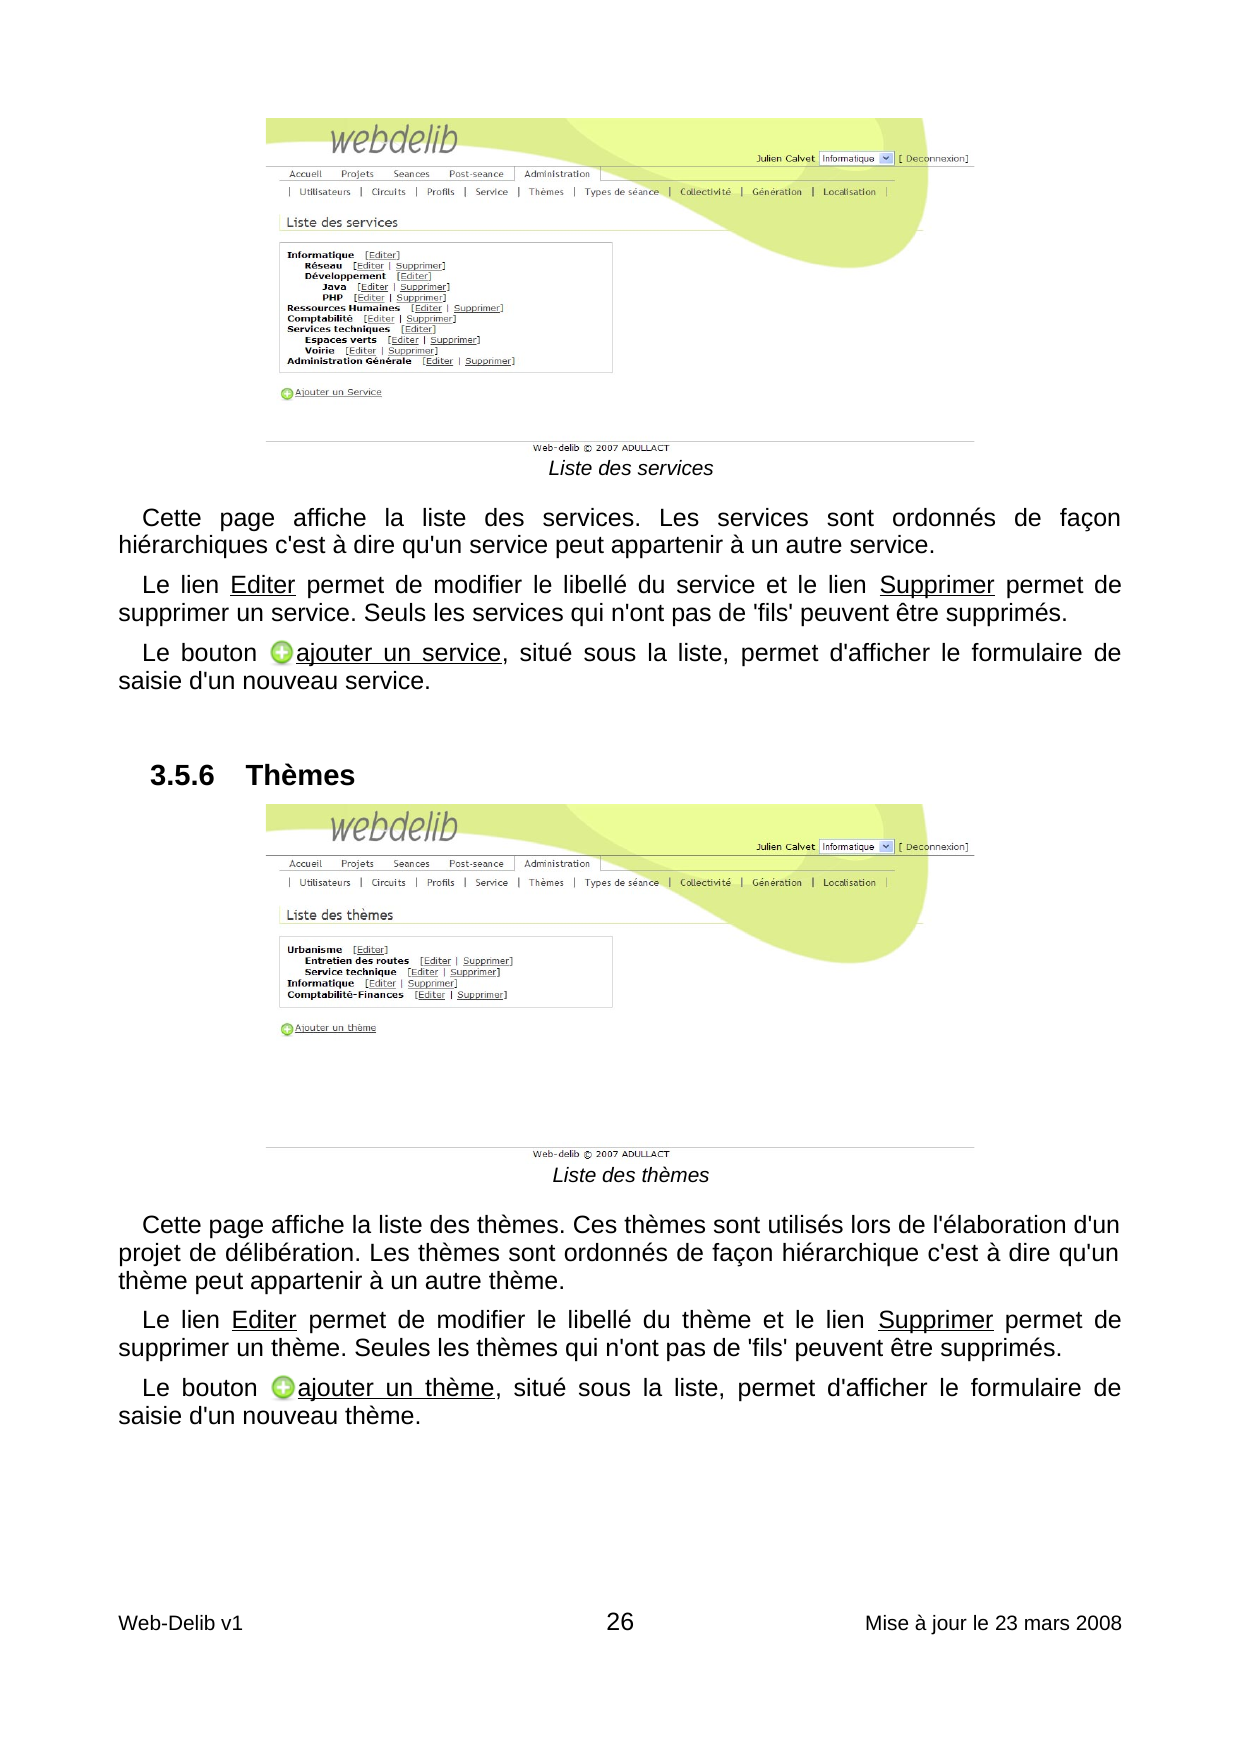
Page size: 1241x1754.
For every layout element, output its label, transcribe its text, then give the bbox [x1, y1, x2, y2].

text Le lien Editer permet de modifier le libellé du thème et le lien Supprimer permet de supprimer un thème. Seules les thèmes qui n'ont pas de 'fils' peuvent être supprimés. [118, 1306, 1122, 1362]
text Liste des services [118, 118, 1122, 480]
text Cette page affiche la liste des services. Les services sont ordonnés de façon hiérarchiques c'est à dire qu'un service peut appartenir à un autre service. [118, 503, 1122, 559]
picture [265, 804, 975, 1164]
picture [265, 118, 975, 457]
text Le lien Editer permet de modifier le libellé du service et le lien Supprimer permet de supprimer un service. Seuls les services qui n'ont pas de 'fils' peuvent être supprimés. [118, 571, 1122, 627]
text Le bouton ajouter un service, situé sous la liste, permet d'afficher le formulaire de saisie d'un nouveau service. [118, 638, 1122, 694]
picture [269, 1373, 298, 1402]
text Le bouton ajouter un thème, situé sous la liste, permet d'afficher le formulaire de saisie d'un nouveau thème. [118, 1374, 1122, 1429]
picture [268, 638, 296, 667]
text Liste des thèmes [118, 816, 1122, 1187]
text Cette page affiche la liste des thèmes. Ces thèmes sont utilisés lors de l'élaboration d'un projet de délibération. Les thèmes sont ordonnés de façon hiérarchique c'est à dire qu'un thème peut appartenir à un autre thème. [118, 1211, 1122, 1294]
subtitle Thèmes [118, 759, 1122, 792]
